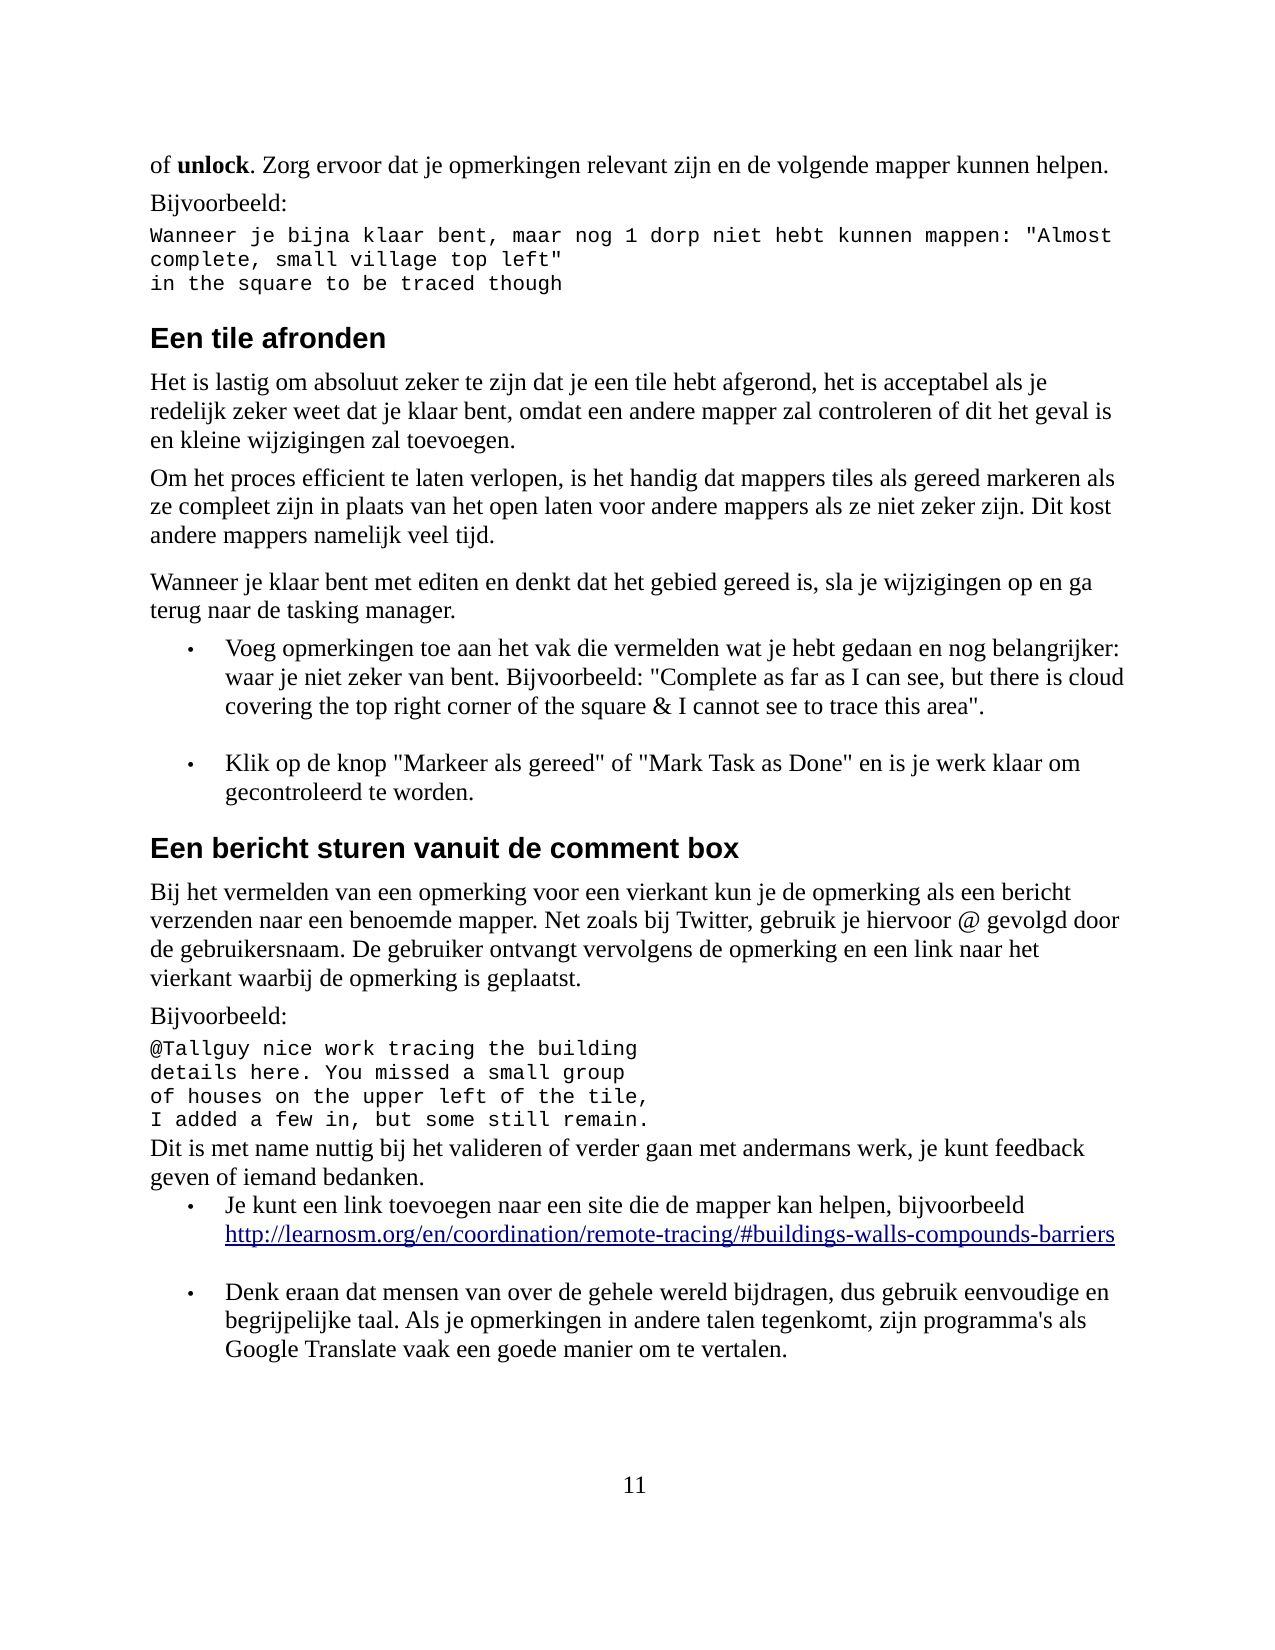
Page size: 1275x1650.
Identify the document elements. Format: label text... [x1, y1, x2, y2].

text @Tallguy nice work tracing the building [150, 1038, 1125, 1062]
text Dit is met name nuttig bij het valideren of verder gaan met andermans werk, je kunt feedback geven of iemand bedanken. [150, 1133, 1125, 1191]
list Voeg opmerkingen toe aan het vak die vermelden wat je hebt gedaan en nog belangrijker: waar je niet zeker van bent. Bijvoorbeeld: "Complete as far as I can see, but there is cloud covering the top right corner of the square & I cannot see to trace this area". [187, 633, 1125, 748]
text Wanneer je bijna klaar bent, maar nog 1 dorp niet hebt kunnen mappen: "Almost complete, small village top left" [150, 225, 1125, 273]
list Denk eraan dat mensen van over de gehele wereld bijdragen, dus gebruik eenvoudige en begrijpelijke taal. Als je opmerkingen in andere talen tegenkomt, zijn programma's als Google Translate vaak een goede manier om te vertalen. [187, 1277, 1125, 1363]
text Om het proces efficient te laten verlopen, is het handig dat mappers tiles als gereed markeren als ze compleet zijn in plaats van het open laten voor andere mappers als ze niet zeker zijn. Dit kost andere mappers namelijk veel tijd. [150, 463, 1125, 549]
text Bij het vermelden van een opmerking voor een vierkant kun je de opmerking als een bericht verzenden naar een benoemde mapper. Net zoals bij Twitter, gebruik je hiervoor @ gevolgd door de gebruikersnaam. De gebruiker ontvangt vervolgens de opmerking en een link naar het vierkant waarbij de opmerking is geplaatst. [150, 877, 1125, 992]
text Bijvoorbeeld: [150, 1001, 1125, 1029]
text in the square to be traced though [150, 273, 1125, 296]
text I added a few in, but some still remain. [150, 1109, 1125, 1133]
list Klik op de knop "Markeer als gereed" of "Mark Task as Done" en is je werk klaar om gecontroleerd te worden. [187, 748, 1125, 806]
subtitle Een bericht sturen vanuit de comment box [150, 831, 1125, 864]
text Wanneer je klaar bent met editen en denkt dat het gebied gereed is, sla je wijzigingen op en ga terug naar de tasking manager. [150, 567, 1125, 624]
subtitle Een tile afronden [150, 321, 1125, 355]
text Bijvoorbeeld: [150, 188, 1125, 216]
text of unlock. Zorg ervoor dat je opmerkingen relevant zijn en de volgende mapper kunnen helpen. [150, 150, 1125, 179]
text Het is lastig om absoluut zeker te zijn dat je een tile hebt afgerond, het is acceptabel als je redelijk zeker weet dat je klaar bent, omdat een andere mapper zal controleren of dit het geval is en kleine wijzigingen zal toevoegen. [150, 367, 1125, 454]
list Je kunt een link toevoegen naar een site die de mapper kan helpen, bijvoorbeeld http://learnosm.org/en/coordination/remote-tracing/#buildings-walls-compounds-barriers [187, 1191, 1125, 1277]
text of houses on the upper left of the tile, [150, 1086, 1125, 1109]
text details here. You missed a small group [150, 1062, 1125, 1086]
